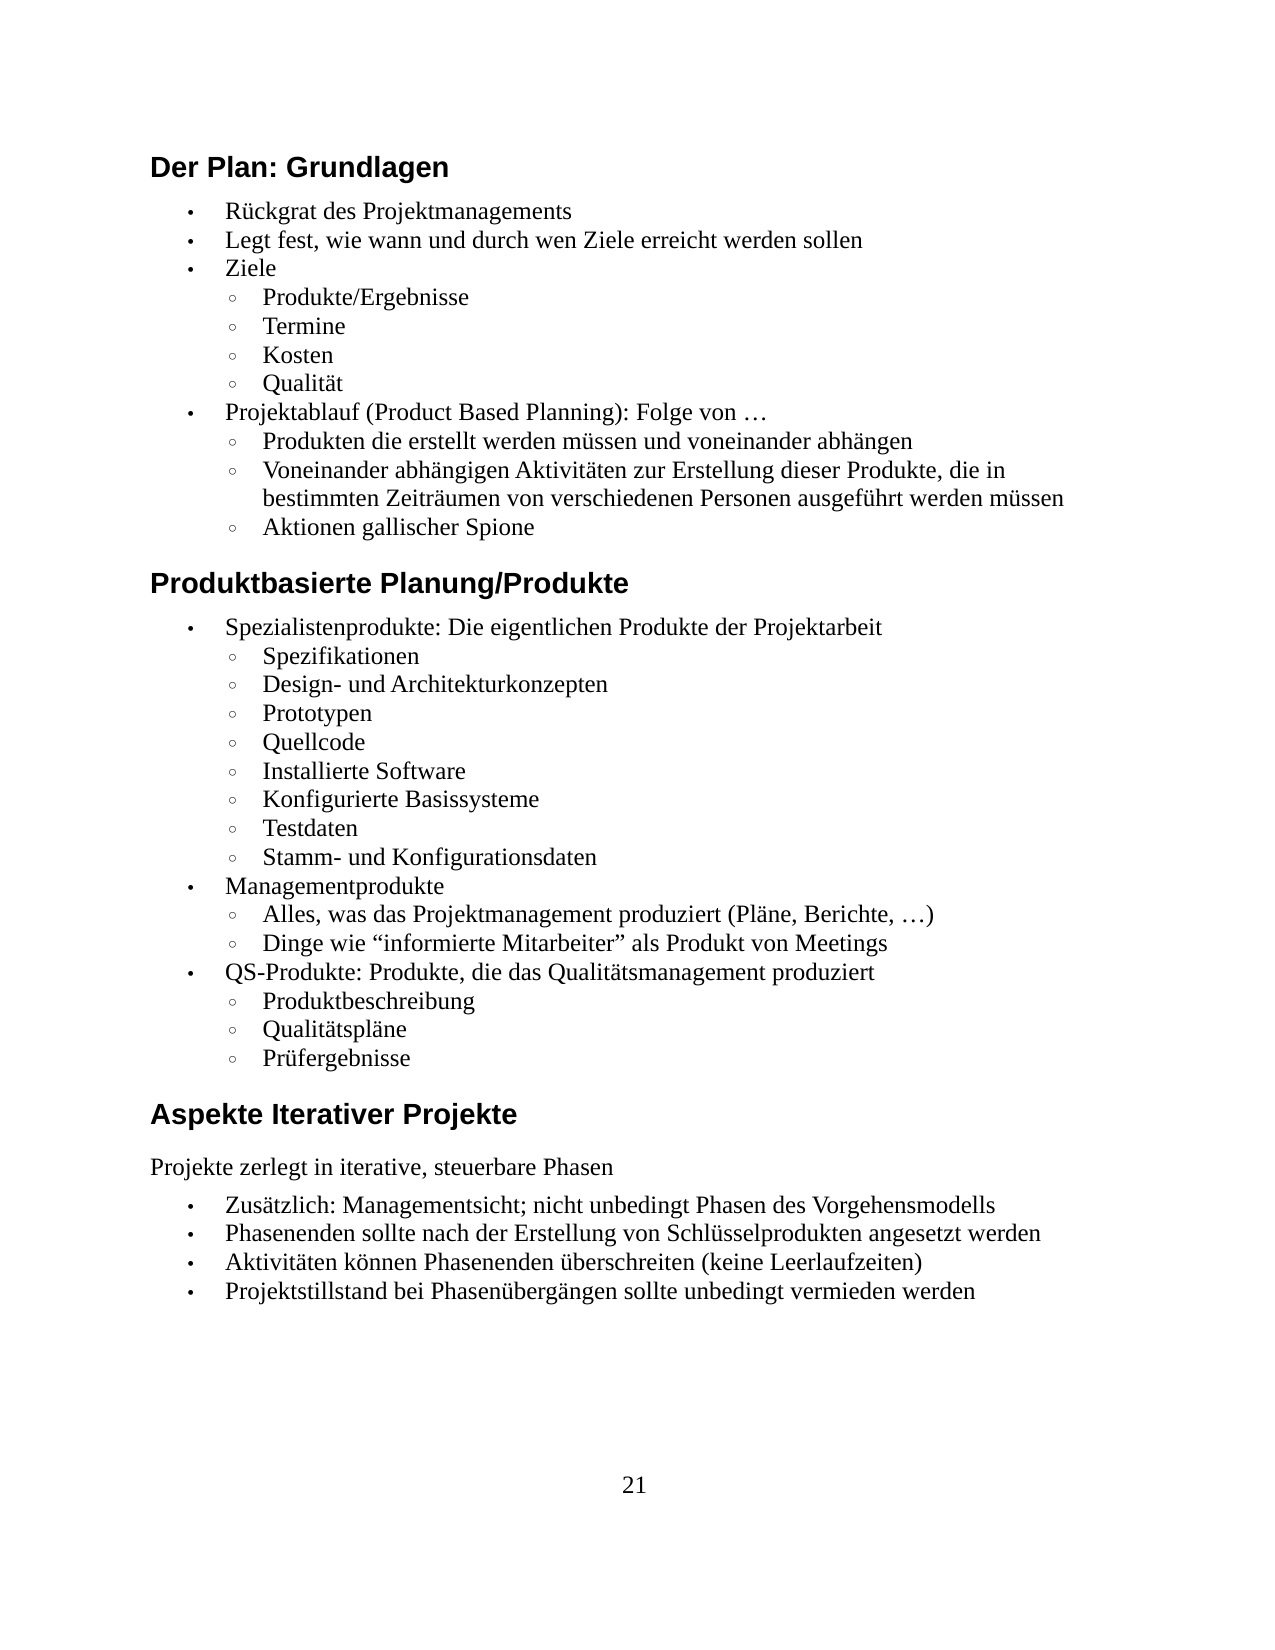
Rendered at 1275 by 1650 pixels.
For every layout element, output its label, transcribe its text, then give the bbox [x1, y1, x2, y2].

list Produkte/Ergebnisse [225, 282, 1125, 311]
list Qualität [225, 368, 1125, 397]
list Alles, was das Projektmanagement produziert (Pläne, Berichte, …) [225, 899, 1125, 928]
list Qualitätspläne [225, 1014, 1125, 1043]
list Aktivitäten können Phasenenden überschreiten (keine Leerlaufzeiten) [187, 1247, 1125, 1276]
list Quellcode [225, 727, 1125, 756]
list Projektablauf (Product Based Planning): Folge von … [187, 397, 1125, 426]
list Prototypen [225, 698, 1125, 727]
list Termine [225, 311, 1125, 340]
list Projektstillstand bei Phasenübergängen sollte unbedingt vermieden werden [187, 1276, 1125, 1305]
list QS-Produkte: Produkte, die das Qualitätsmanagement produziert [187, 957, 1125, 986]
list Spezialistenprodukte: Die eigentlichen Produkte der Projektarbeit [187, 612, 1125, 641]
subtitle Der Plan: Grundlagen [150, 150, 1125, 183]
list Produktbeschreibung [225, 986, 1125, 1014]
list Stamm- und Konfigurationsdaten [225, 842, 1125, 871]
text Projekte zerlegt in iterative, steuerbare Phasen [150, 1152, 1125, 1181]
list Managementprodukte [187, 871, 1125, 899]
subtitle Aspekte Iterativer Projekte [150, 1097, 1125, 1131]
list Voneinander abhängigen Aktivitäten zur Erstellung dieser Produkte, die in bestimmten Zeiträumen von verschiedenen Personen ausgeführt werden müssen [225, 455, 1125, 512]
list Zusätzlich: Managementsicht; nicht unbedingt Phasen des Vorgehensmodells [187, 1190, 1125, 1218]
list Produkten die erstellt werden müssen und voneinander abhängen [225, 426, 1125, 455]
list Legt fest, wie wann und durch wen Ziele erreicht werden sollen [187, 225, 1125, 253]
list Installierte Software [225, 756, 1125, 784]
list Konfigurierte Basissysteme [225, 784, 1125, 813]
list Kosten [225, 340, 1125, 368]
list Spezifikationen [225, 641, 1125, 669]
list Phasenenden sollte nach der Erstellung von Schlüsselprodukten angesetzt werden [187, 1218, 1125, 1247]
list Dinge wie “informierte Mitarbeiter” als Produkt von Meetings [225, 928, 1125, 957]
subtitle Produktbasierte Planung/Produkte [150, 566, 1125, 599]
list Rückgrat des Projektmanagements [187, 196, 1125, 225]
list Testdaten [225, 813, 1125, 842]
list Design- und Architekturkonzepten [225, 669, 1125, 698]
list Prüfergebnisse [225, 1043, 1125, 1072]
list Aktionen gallischer Spione [225, 512, 1125, 541]
list Ziele [187, 253, 1125, 282]
